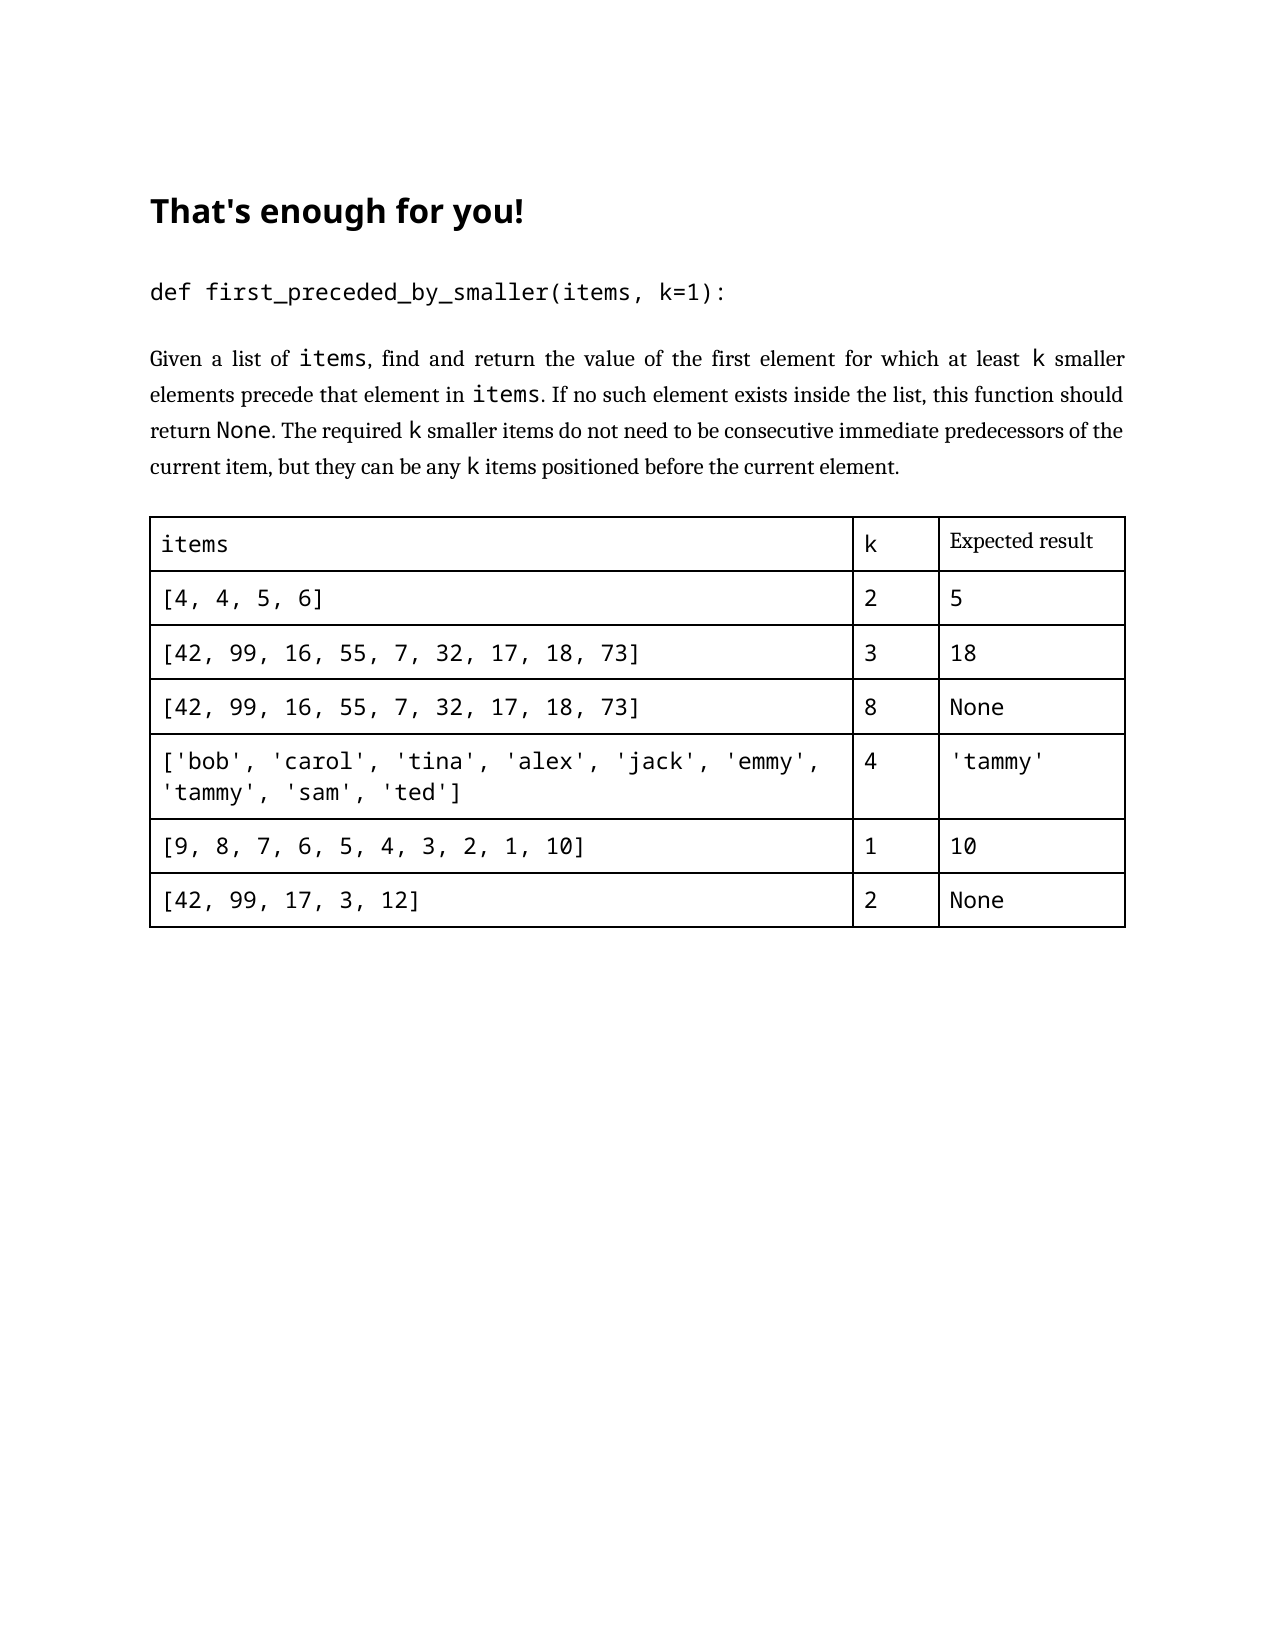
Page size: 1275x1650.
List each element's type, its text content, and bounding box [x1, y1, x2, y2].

table_cell [42, 99, 17, 3, 12] [151, 874, 852, 926]
subtitle That's enough for you! [150, 187, 1125, 233]
table_cell 4 [854, 735, 938, 818]
table_header k [854, 518, 938, 570]
table_cell 8 [854, 680, 938, 732]
table_cell 'tammy' [940, 735, 1124, 818]
table_cell None [940, 874, 1124, 926]
table_cell 2 [854, 874, 938, 926]
table_cell [4, 4, 5, 6] [151, 572, 852, 624]
table_cell [42, 99, 16, 55, 7, 32, 17, 18, 73] [151, 680, 852, 732]
table_cell [42, 99, 16, 55, 7, 32, 17, 18, 73] [151, 626, 852, 678]
table_cell 18 [940, 626, 1124, 678]
text Given a list of items, find and return the value of the first element for which at least k smaller elements precede that element in items. If no such element exists inside the list, this function should return None. The required k smaller items do not need to be consecutive immediate predecessors of the current item, but they can be any k items positioned before the current element. [150, 342, 1125, 481]
table_header Expected result [940, 518, 1124, 570]
table_header items [151, 518, 852, 570]
table_cell ['bob', 'carol', 'tina', 'alex', 'jack', 'emmy', 'tammy', 'sam', 'ted'] [151, 735, 852, 818]
table_cell 5 [940, 572, 1124, 624]
table_cell None [940, 680, 1124, 732]
text def first_preceded_by_smaller(items, k=1): [150, 276, 1125, 307]
table_cell [9, 8, 7, 6, 5, 4, 3, 2, 1, 10] [151, 820, 852, 872]
table_cell 2 [854, 572, 938, 624]
table_cell 3 [854, 626, 938, 678]
table_cell 1 [854, 820, 938, 872]
table_cell 10 [940, 820, 1124, 872]
